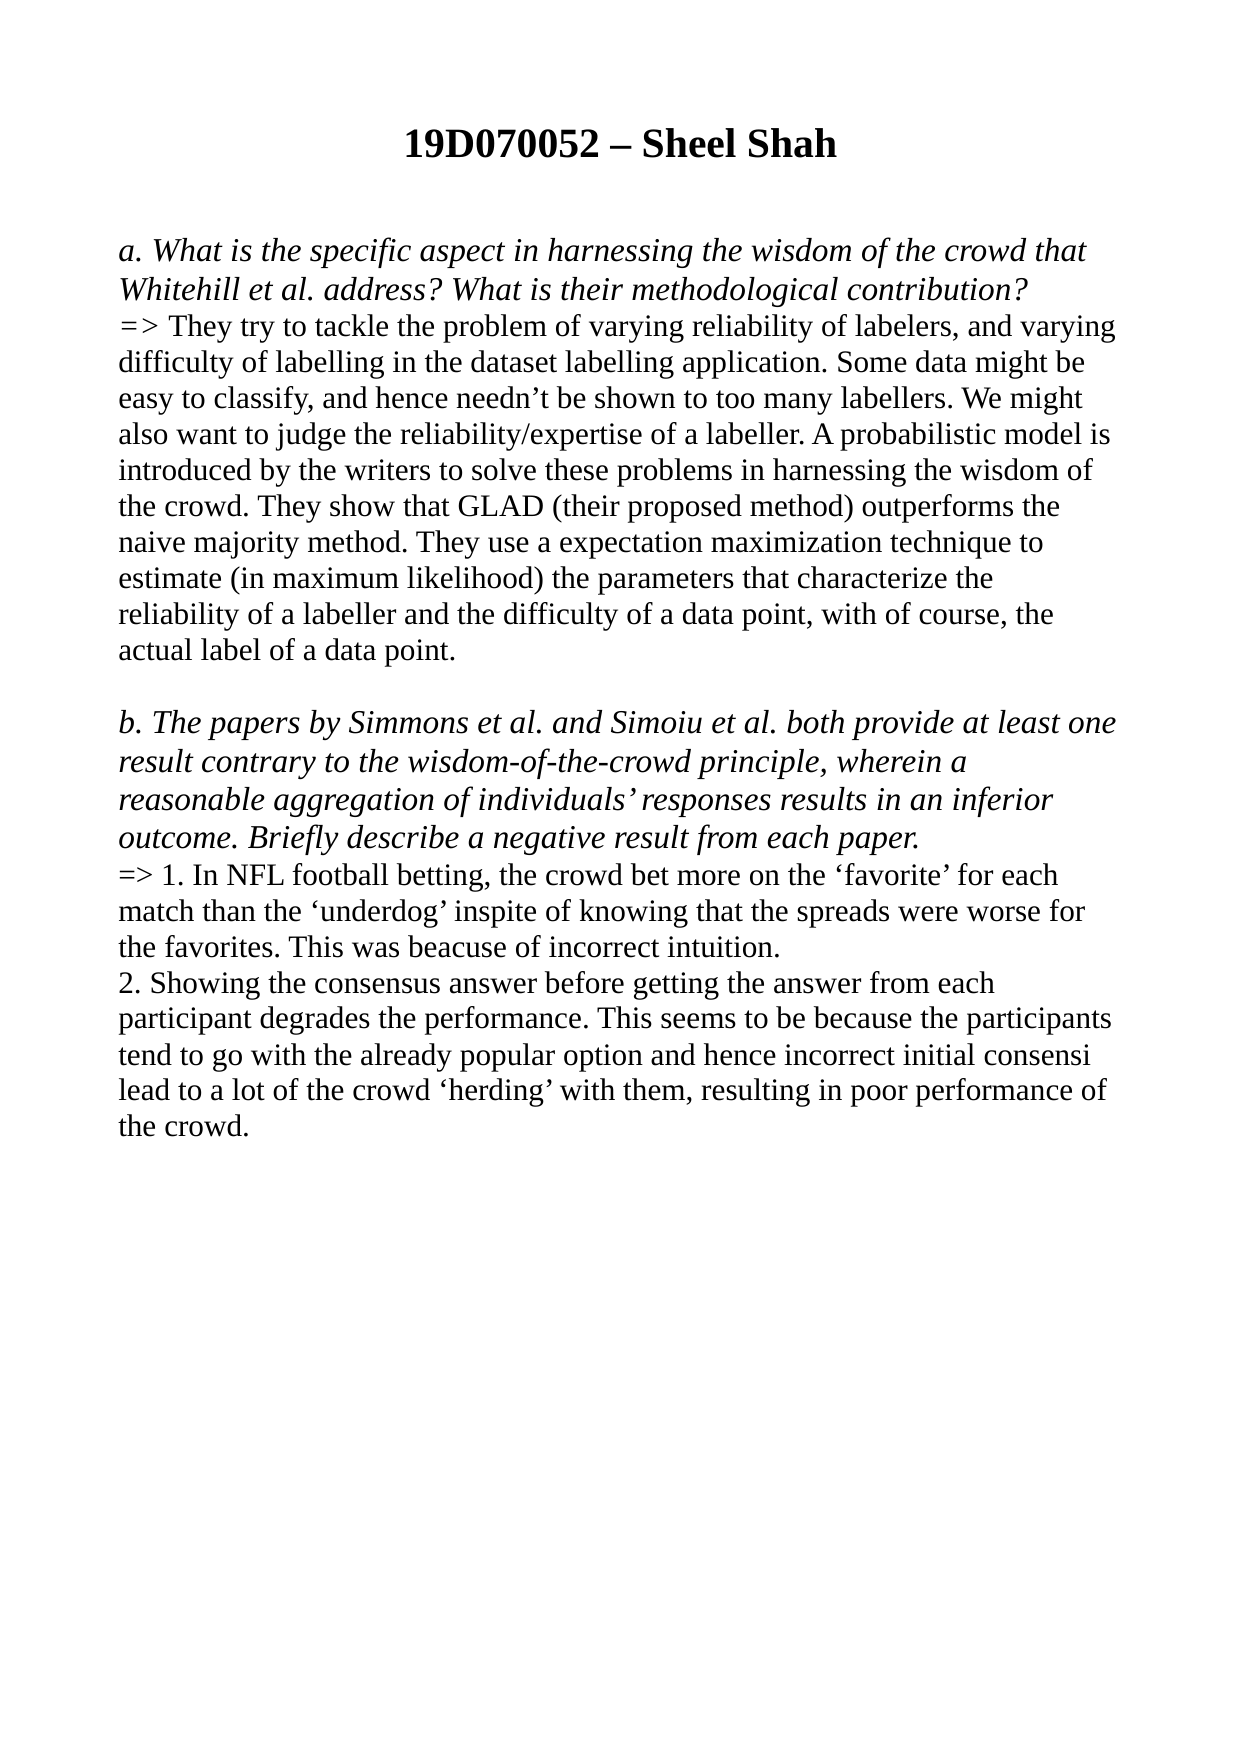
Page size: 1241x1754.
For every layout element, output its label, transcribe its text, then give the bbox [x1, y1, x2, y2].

text 2. Showing the consensus answer before getting the answer from each participant degrades the performance. This seems to be because the participants tend to go with the already popular option and hence incorrect initial consensi lead to a lot of the crowd ‘herding’ with them, resulting in poor performance of the crowd. [118, 964, 1122, 1143]
text b. The papers by Simmons et al. and Simoiu et al. both provide at least one result contrary to the wisdom-of-the-crowd principle, wherein a reasonable aggregation of individuals’ responses results in an inferior outcome. Briefly describe a negative result from each paper. [118, 703, 1122, 856]
text 19D070052 – Sheel Shah [118, 118, 1122, 166]
text => They try to tackle the problem of varying reliability of labelers, and varying difficulty of labelling in the dataset labelling application. Some data might be easy to classify, and hence needn’t be shown to too many labellers. We might also want to judge the reliability/expertise of a labeller. A probabilistic model is introduced by the writers to solve these problems in harnessing the wisdom of the crowd. They show that GLAD (their proposed method) outperforms the naive majority method. They use a expectation maximization technique to estimate (in maximum likelihood) the parameters that characterize the reliability of a labeller and the difficulty of a data point, with of course, the actual label of a data point. [118, 307, 1122, 667]
text a. What is the specific aspect in harnessing the wisdom of the crowd that Whitehill et al. address? What is their methodological contribution? [118, 231, 1122, 307]
text => 1. In NFL football betting, the crowd bet more on the ‘favorite’ for each match than the ‘underdog’ inspite of knowing that the spreads were worse for the favorites. This was beacuse of incorrect intuition. [118, 856, 1122, 964]
